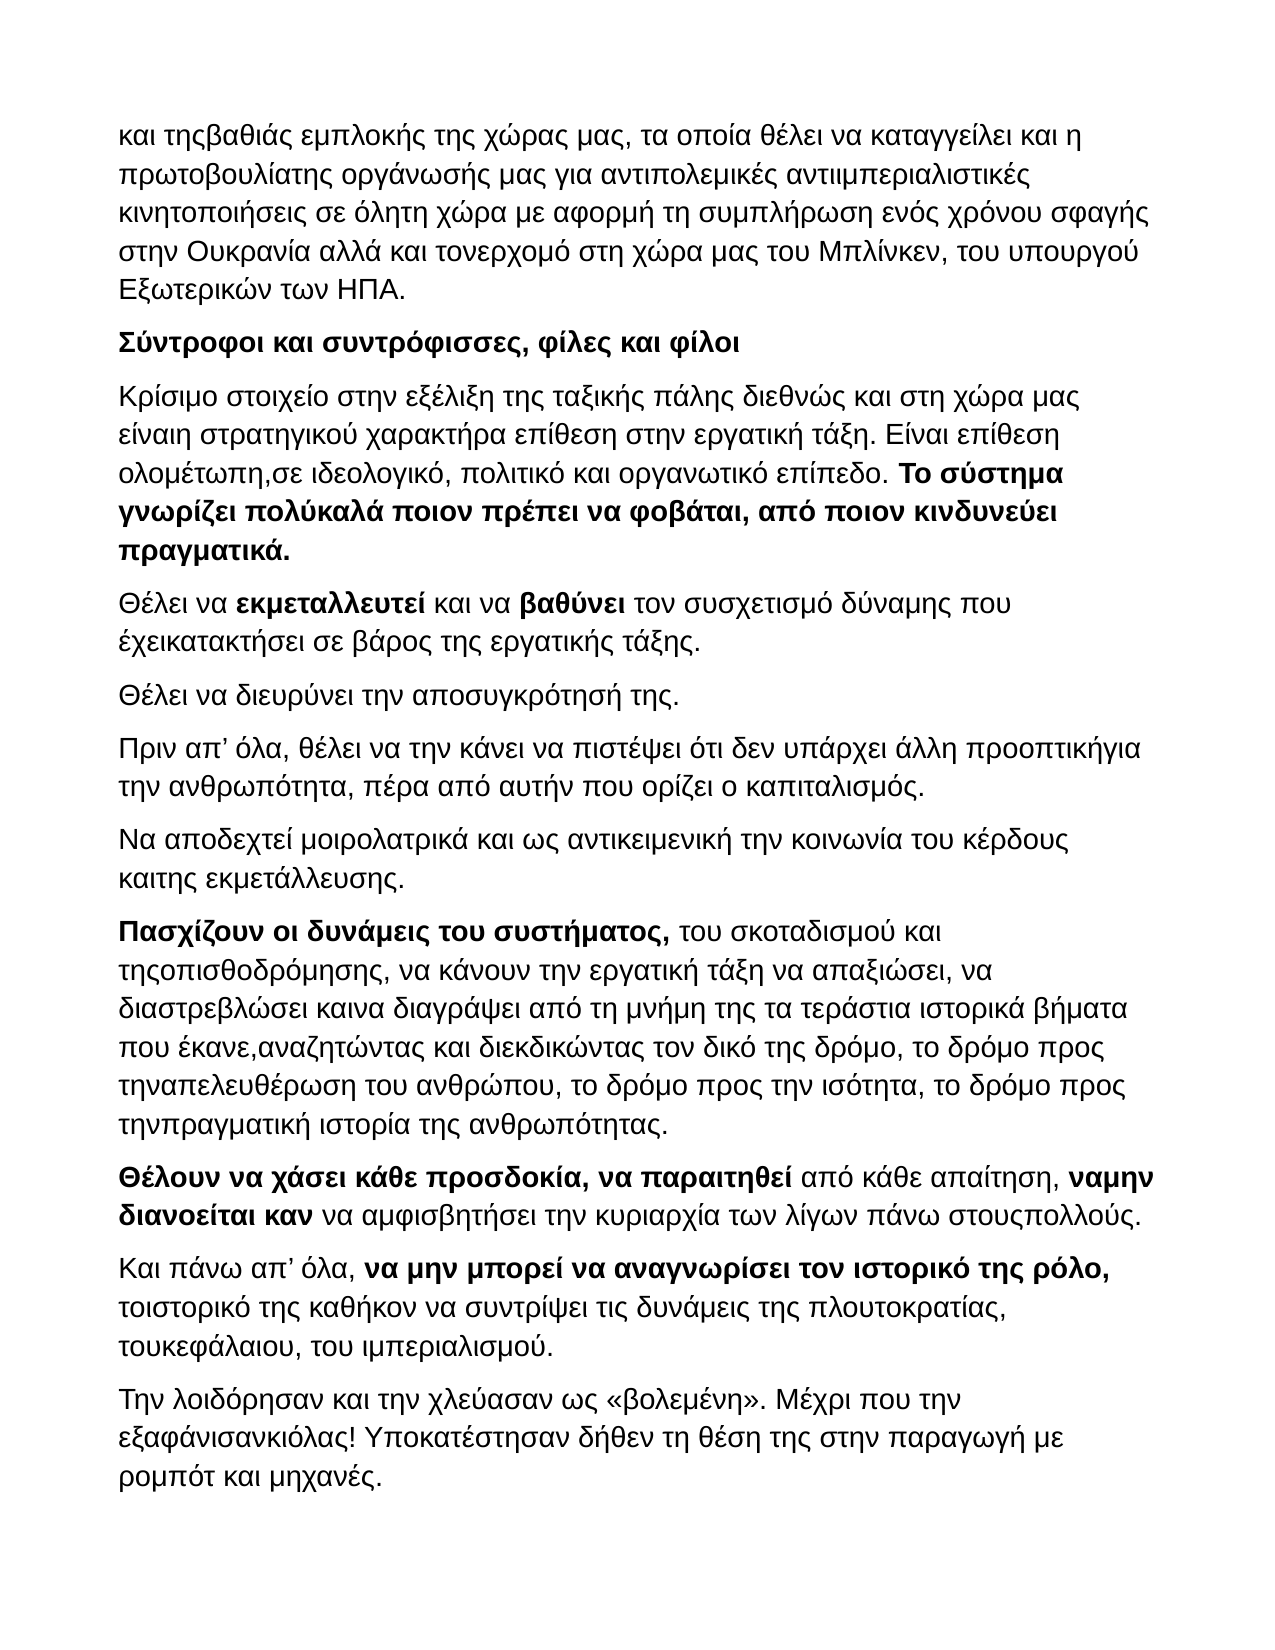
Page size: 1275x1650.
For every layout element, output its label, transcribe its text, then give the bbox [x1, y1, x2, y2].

text Θέλουν να χάσει κάθε προσδοκία, να παραιτηθεί από κάθε απαίτηση, ναμην διανοείται καν να αμφισβητήσει την κυριαρχία των λίγων πάνω στουςπολλούς. [118, 1160, 1157, 1232]
text Κρίσιμο στοιχείο στην εξέλιξη της ταξικής πάλης διεθνώς και στη χώρα μας είναιη στρατηγικού χαρακτήρα επίθεση στην εργατική τάξη. Είναι επίθεση ολομέτωπη,σε ιδεολογικό, πολιτικό και οργανωτικό επίπεδο. Το σύστημα γνωρίζει πολύκαλά ποιον πρέπει να φοβάται, από ποιον κινδυνεύει πραγματικά. [118, 378, 1157, 566]
text Πριν απ’ όλα, θέλει να την κάνει να πιστέψει ότι δεν υπάρχει άλλη προοπτικήγια την ανθρωπότητα, πέρα από αυτήν που ορίζει ο καπιταλισμός. [118, 731, 1157, 803]
text Την λοιδόρησαν και την χλεύασαν ως «βολεμένη». Μέχρι που την εξαφάνισανκιόλας! Υποκατέστησαν δήθεν τη θέση της στην παραγωγή με ρομπότ και μηχανές. [118, 1382, 1157, 1492]
text Σύντροφοι και συντρόφισσες, φίλες και φίλοι [118, 325, 1157, 359]
text Και πάνω απ’ όλα, να μην μπορεί να αναγνωρίσει τον ιστορικό της ρόλο, τοιστορικό της καθήκον να συντρίψει τις δυνάμεις της πλουτοκρατίας, τουκεφάλαιου, του ιμπεριαλισμού. [118, 1251, 1157, 1362]
text Πασχίζουν οι δυνάμεις του συστήματος, του σκοταδισμού και τηςοπισθοδρόμησης, να κάνουν την εργατική τάξη να απαξιώσει, να διαστρεβλώσει καινα διαγράψει από τη μνήμη της τα τεράστια ιστορικά βήματα που έκανε,αναζητώντας και διεκδικώντας τον δικό της δρόμο, το δρόμο προς τηναπελευθέρωση του ανθρώπου, το δρόμο προς την ισότητα, το δρόμο προς τηνπραγματική ιστορία της ανθρωπότητας. [118, 914, 1157, 1140]
text και τηςβαθιάς εμπλοκής της χώρας μας, τα οποία θέλει να καταγγείλει και η πρωτοβουλίατης οργάνωσής μας για αντιπολεμικές αντιιμπεριαλιστικές κινητοποιήσεις σε όλητη χώρα με αφορμή τη συμπλήρωση ενός χρόνου σφαγής στην Ουκρανία αλλά και τονερχομό στη χώρα μας του Μπλίνκεν, του υπουργού Εξωτερικών των ΗΠΑ. [118, 118, 1157, 306]
text Θέλει να διευρύνει την αποσυγκρότησή της. [118, 677, 1157, 711]
text Θέλει να εκμεταλλευτεί και να βαθύνει τον συσχετισμό δύναμης που έχεικατακτήσει σε βάρος της εργατικής τάξης. [118, 586, 1157, 658]
text Να αποδεχτεί μοιρολατρικά και ως αντικειμενική την κοινωνία του κέρδους καιτης εκμετάλλευσης. [118, 822, 1157, 894]
